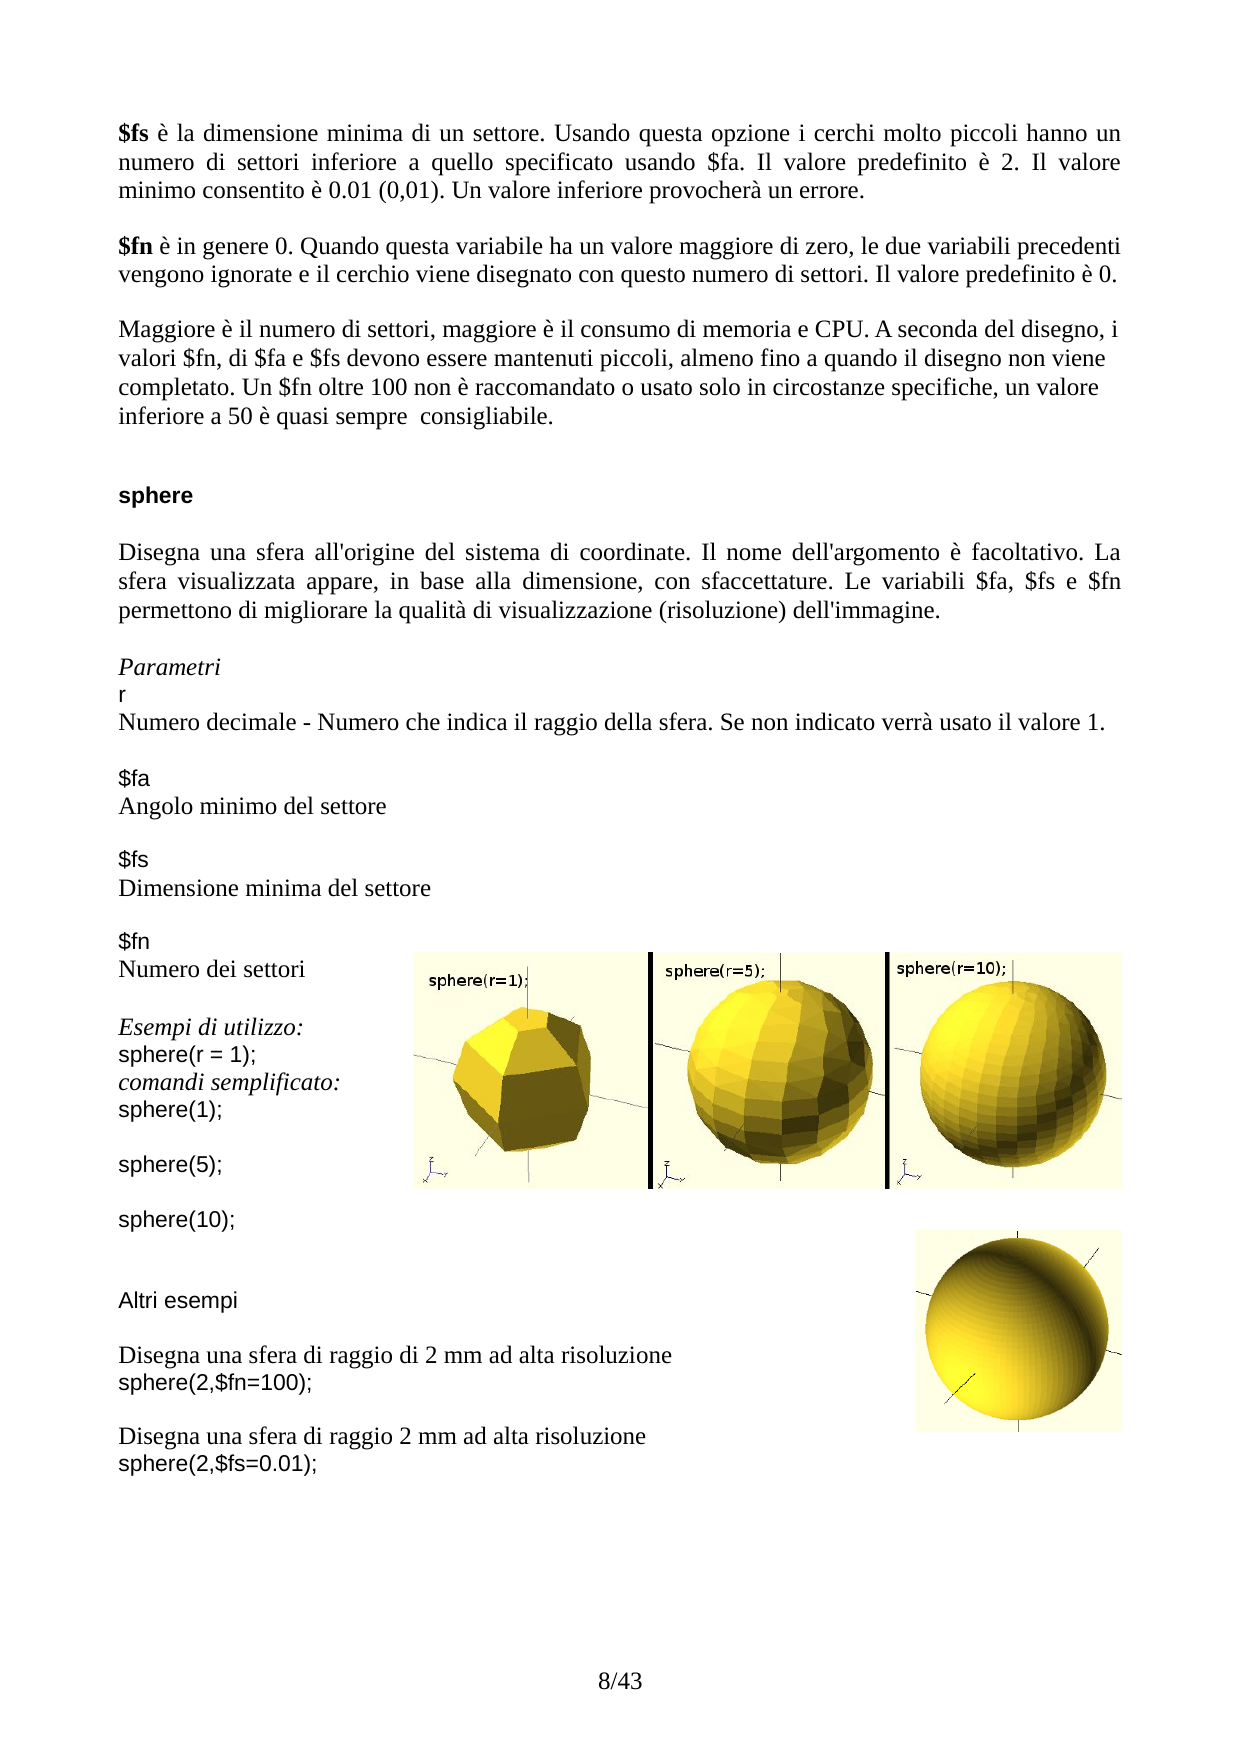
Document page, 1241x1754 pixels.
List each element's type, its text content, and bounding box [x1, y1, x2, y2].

text comandi semplificato: [118, 1067, 413, 1096]
text sphere(1); [118, 1096, 413, 1122]
text sphere(10); [118, 1206, 1122, 1232]
text sphere(r = 1); [118, 1041, 413, 1067]
text sphere(2,$fn=100); [118, 1369, 915, 1395]
text $fn [118, 928, 1122, 954]
text Parametri [118, 652, 1122, 681]
text Disegna una sfera di raggio di 2 mm ad alta risoluzione [118, 1340, 915, 1369]
text Esempi di utilizzo: [118, 1012, 413, 1041]
text sphere [118, 482, 1122, 509]
text Numero dei settori [118, 954, 413, 983]
picture [413, 952, 1123, 1189]
text Altri esempi [118, 1287, 915, 1314]
text $fs [118, 846, 1122, 873]
picture [915, 1230, 1123, 1432]
text $fa [118, 765, 1122, 791]
text Dimensione minima del settore [118, 873, 1122, 902]
text Disegna una sfera di raggio 2 mm ad alta risoluzione [118, 1421, 1122, 1450]
text $fn è in genere 0. Quando questa variabile ha un valore maggiore di zero, le due variabili precedenti vengono ignorate e il cerchio viene disegnato con questo numero di settori. Il valore predefinito è 0. [118, 231, 1122, 288]
text r [118, 681, 1122, 707]
text Numero decimale - Numero che indica il raggio della sfera. Se non indicato verrà usato il valore 1. [118, 707, 1122, 736]
text Maggiore è il numero di settori, maggiore è il consumo di memoria e CPU. A seconda del disegno, i valori $fn, di $fa e $fs devono essere mantenuti piccoli, almeno fino a quando il disegno non viene completato. Un $fn oltre 100 non è raccomandato o usato solo in circostanze specifiche, un valore inferiore a 50 è quasi sempre consigliabile. [118, 314, 1122, 429]
text Disegna una sfera all'origine del sistema di coordinate. Il nome dell'argomento è facoltativo. La sfera visualizzata appare, in base alla dimensione, con sfaccettature. Le variabili $fa, $fs e $fn permettono di migliorare la qualità di visualizzazione (risoluzione) dell'immagine. [118, 537, 1122, 624]
text Angolo minimo del settore [118, 791, 1122, 820]
text sphere(2,$fs=0.01); [118, 1450, 1122, 1477]
text $fs è la dimensione minima di un settore. Usando questa opzione i cerchi molto piccoli hanno un numero di settori inferiore a quello specificato usando $fa. Il valore predefinito è 2. Il valore minimo consentito è 0.01 (0,01). Un valore inferiore provocherà un errore. [118, 118, 1122, 204]
text sphere(5); [118, 1151, 413, 1177]
